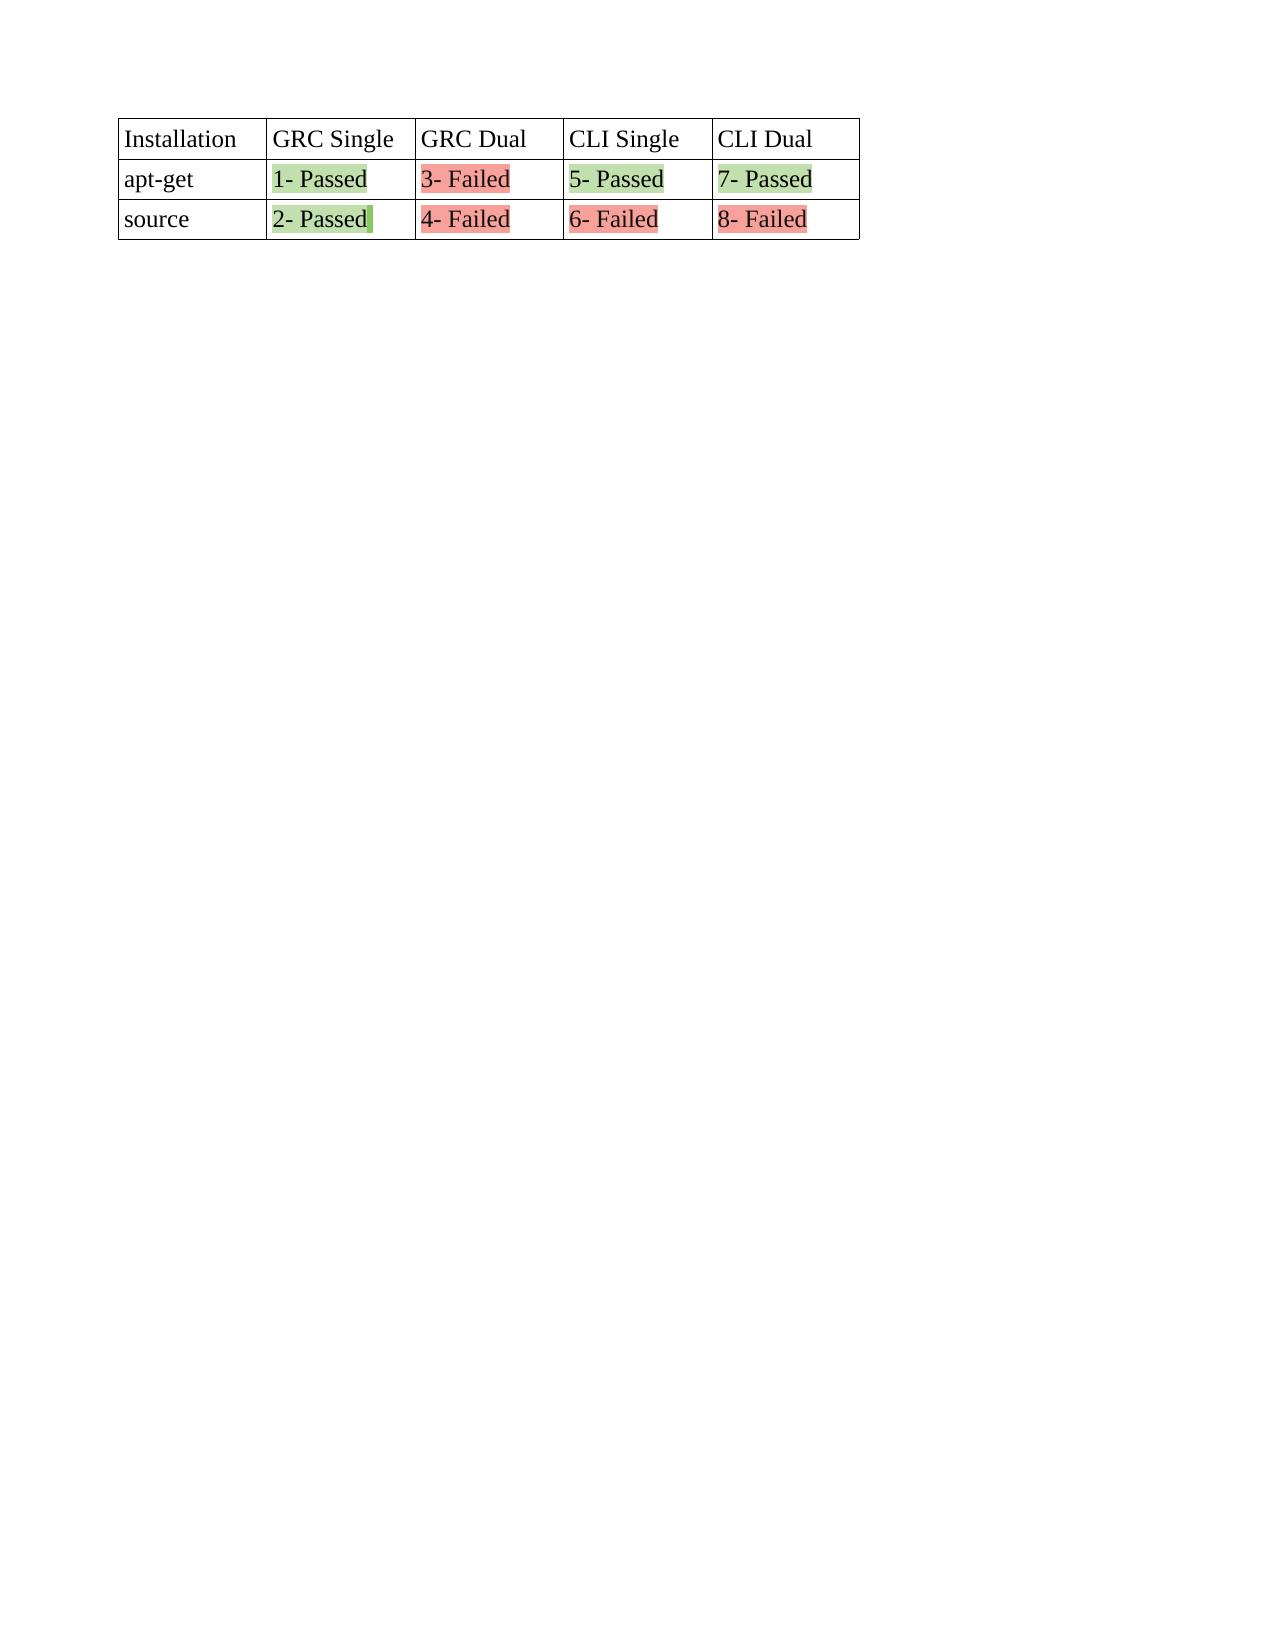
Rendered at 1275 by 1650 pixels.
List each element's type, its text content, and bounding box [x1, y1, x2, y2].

table_cell source [119, 200, 266, 239]
table_cell 6- Failed [564, 200, 712, 239]
table_cell apt-get [119, 160, 266, 199]
table_cell 2- Passed [267, 200, 415, 239]
table_header GRC Dual [416, 119, 563, 158]
table_cell 8- Failed [713, 200, 859, 239]
table_cell 3- Failed [416, 160, 563, 199]
table_header Installation [119, 119, 266, 158]
table_cell 4- Failed [416, 200, 563, 239]
table_header GRC Single [267, 119, 415, 158]
table_cell 5- Passed [564, 160, 712, 199]
table_header CLI Single [564, 119, 712, 158]
table_cell 7- Passed [713, 160, 859, 199]
table_cell 1- Passed [267, 160, 415, 199]
table_header CLI Dual [713, 119, 859, 158]
